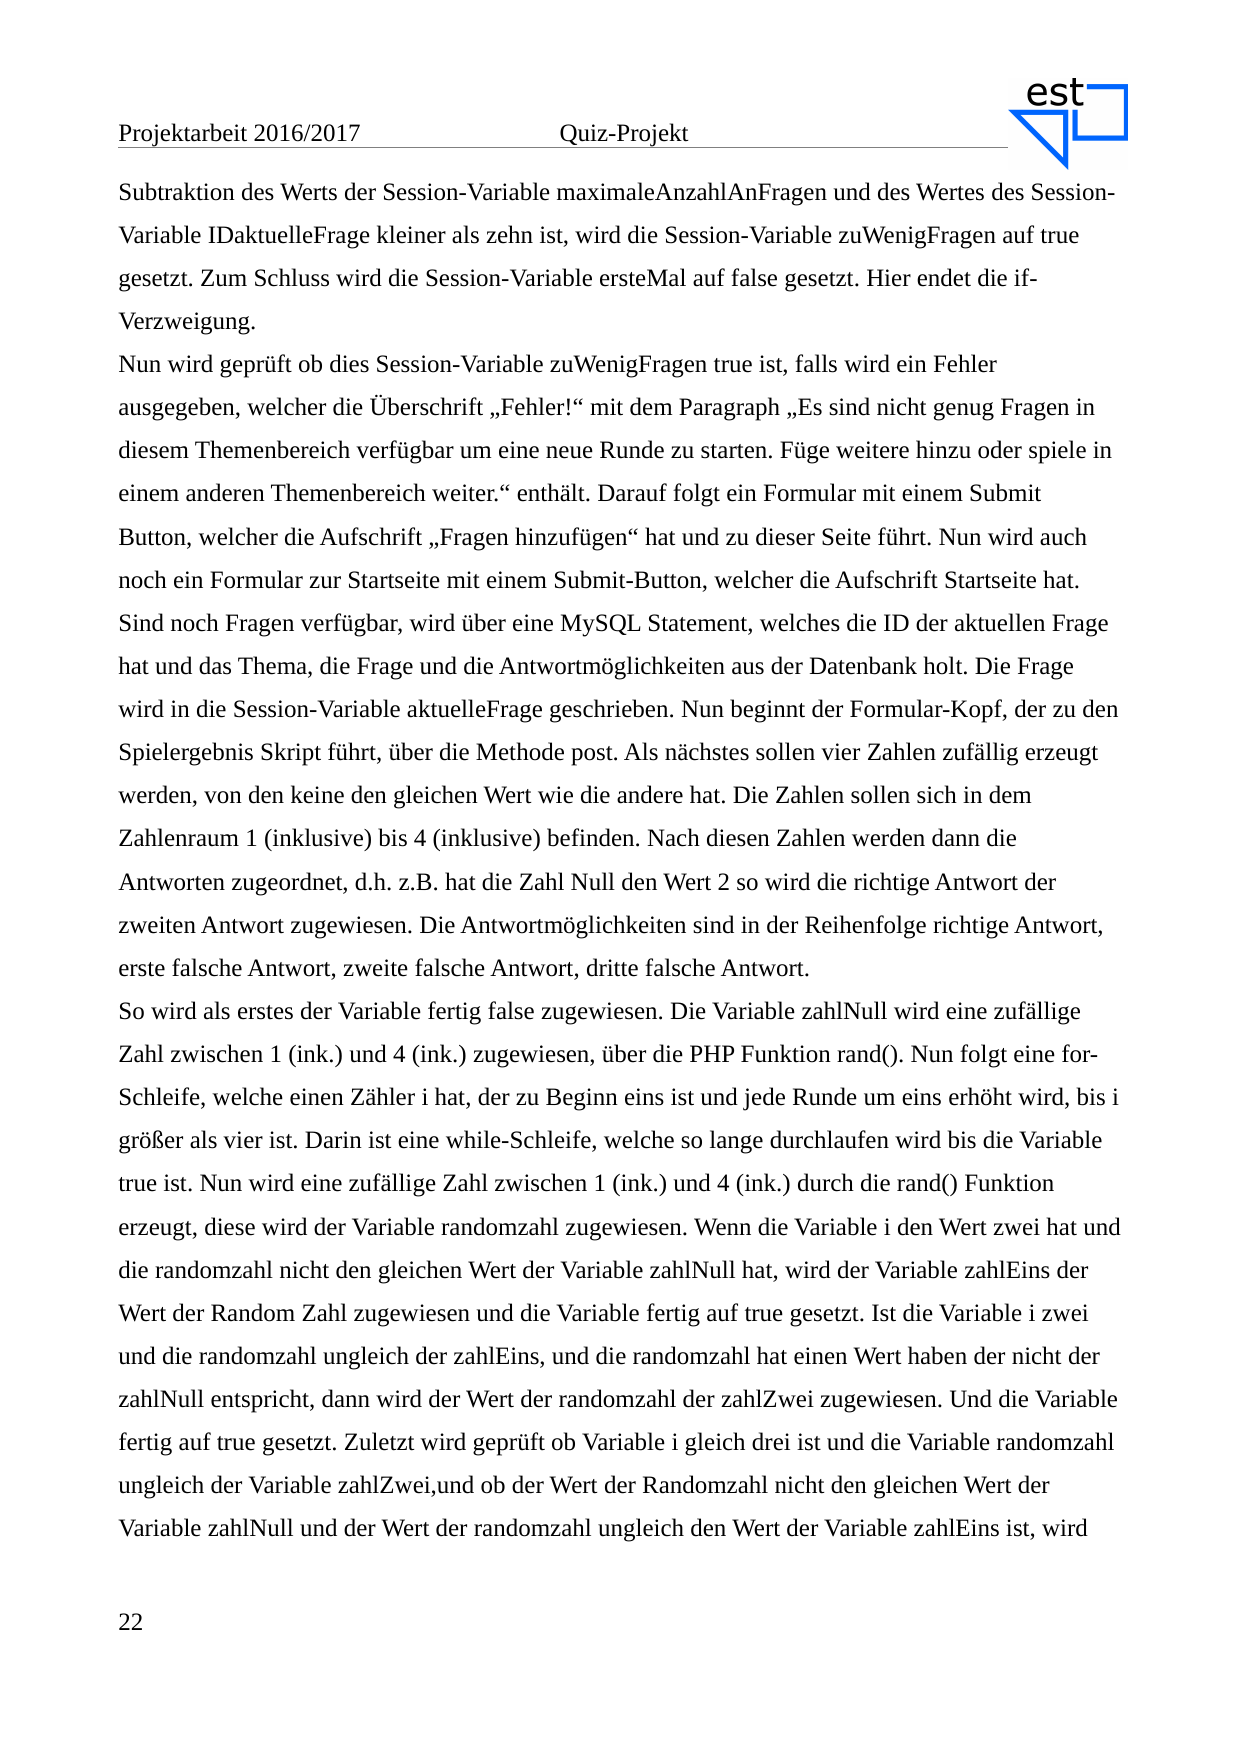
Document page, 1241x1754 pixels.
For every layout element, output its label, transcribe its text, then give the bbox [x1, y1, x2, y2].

picture [1008, 78, 1128, 170]
text Subtraktion des Werts der Session-Variable maximaleAnzahlAnFragen und des Wertes des Session-Variable IDaktuelleFrage kleiner als zehn ist, wird die Session-Variable zuWenigFragen auf true gesetzt. Zum Schluss wird die Session-Variable ersteMal auf false gesetzt. Hier endet die if-Verzweigung. Nun wird geprüft ob dies Session-Variable zuWenigFragen true ist, falls wird ein Fehler ausgegeben, welcher die Überschrift „Fehler!“ mit dem Paragraph „Es sind nicht genug Fragen in diesem Themenbereich verfügbar um eine neue Runde zu starten. Füge weitere hinzu oder spiele in einem anderen Themenbereich weiter.“ enthält. Darauf folgt ein Formular mit einem Submit Button, welcher die Aufschrift „Fragen hinzufügen“ hat und zu dieser Seite führt. Nun wird auch noch ein Formular zur Startseite mit einem Submit-Button, welcher die Aufschrift Startseite hat. Sind noch Fragen verfügbar, wird über eine MySQL Statement, welches die ID der aktuellen Frage hat und das Thema, die Frage und die Antwortmöglichkeiten aus der Datenbank holt. Die Frage wird in die Session-Variable aktuelleFrage geschrieben. Nun beginnt der Formular-Kopf, der zu den Spielergebnis Skript führt, über die Methode post. Als nächstes sollen vier Zahlen zufällig erzeugt werden, von den keine den gleichen Wert wie die andere hat. Die Zahlen sollen sich in dem Zahlenraum 1 (inklusive) bis 4 (inklusive) befinden. Nach diesen Zahlen werden dann die Antworten zugeordnet, d.h. z.B. hat die Zahl Null den Wert 2 so wird die richtige Antwort der zweiten Antwort zugewiesen. Die Antwortmöglichkeiten sind in der Reihenfolge richtige Antwort, erste falsche Antwort, zweite falsche Antwort, dritte falsche Antwort. So wird als erstes der Variable fertig false zugewiesen. Die Variable zahlNull wird eine zufällige Zahl zwischen 1 (ink.) und 4 (ink.) zugewiesen, über die PHP Funktion rand(). Nun folgt eine for- Schleife, welche einen Zähler i hat, der zu Beginn eins ist und jede Runde um eins erhöht wird, bis i größer als vier ist. Darin ist eine while-Schleife, welche so lange durchlaufen wird bis die Variable true ist. Nun wird eine zufällige Zahl zwischen 1 (ink.) und 4 (ink.) durch die rand() Funktion erzeugt, diese wird der Variable randomzahl zugewiesen. Wenn die Variable i den Wert zwei hat und die randomzahl nicht den gleichen Wert der Variable zahlNull hat, wird der Variable zahlEins der Wert der Random Zahl zugewiesen und die Variable fertig auf true gesetzt. Ist die Variable i zwei und die randomzahl ungleich der zahlEins, und die randomzahl hat einen Wert haben der nicht der zahlNull entspricht, dann wird der Wert der randomzahl der zahlZwei zugewiesen. Und die Variable fertig auf true gesetzt. Zuletzt wird geprüft ob Variable i gleich drei ist und die Variable randomzahl ungleich der Variable zahlZwei,und ob der Wert der Randomzahl nicht den gleichen Wert der Variable zahlNull und der Wert der randomzahl ungleich den Wert der Variable zahlEins ist, wird [118, 177, 1122, 1542]
